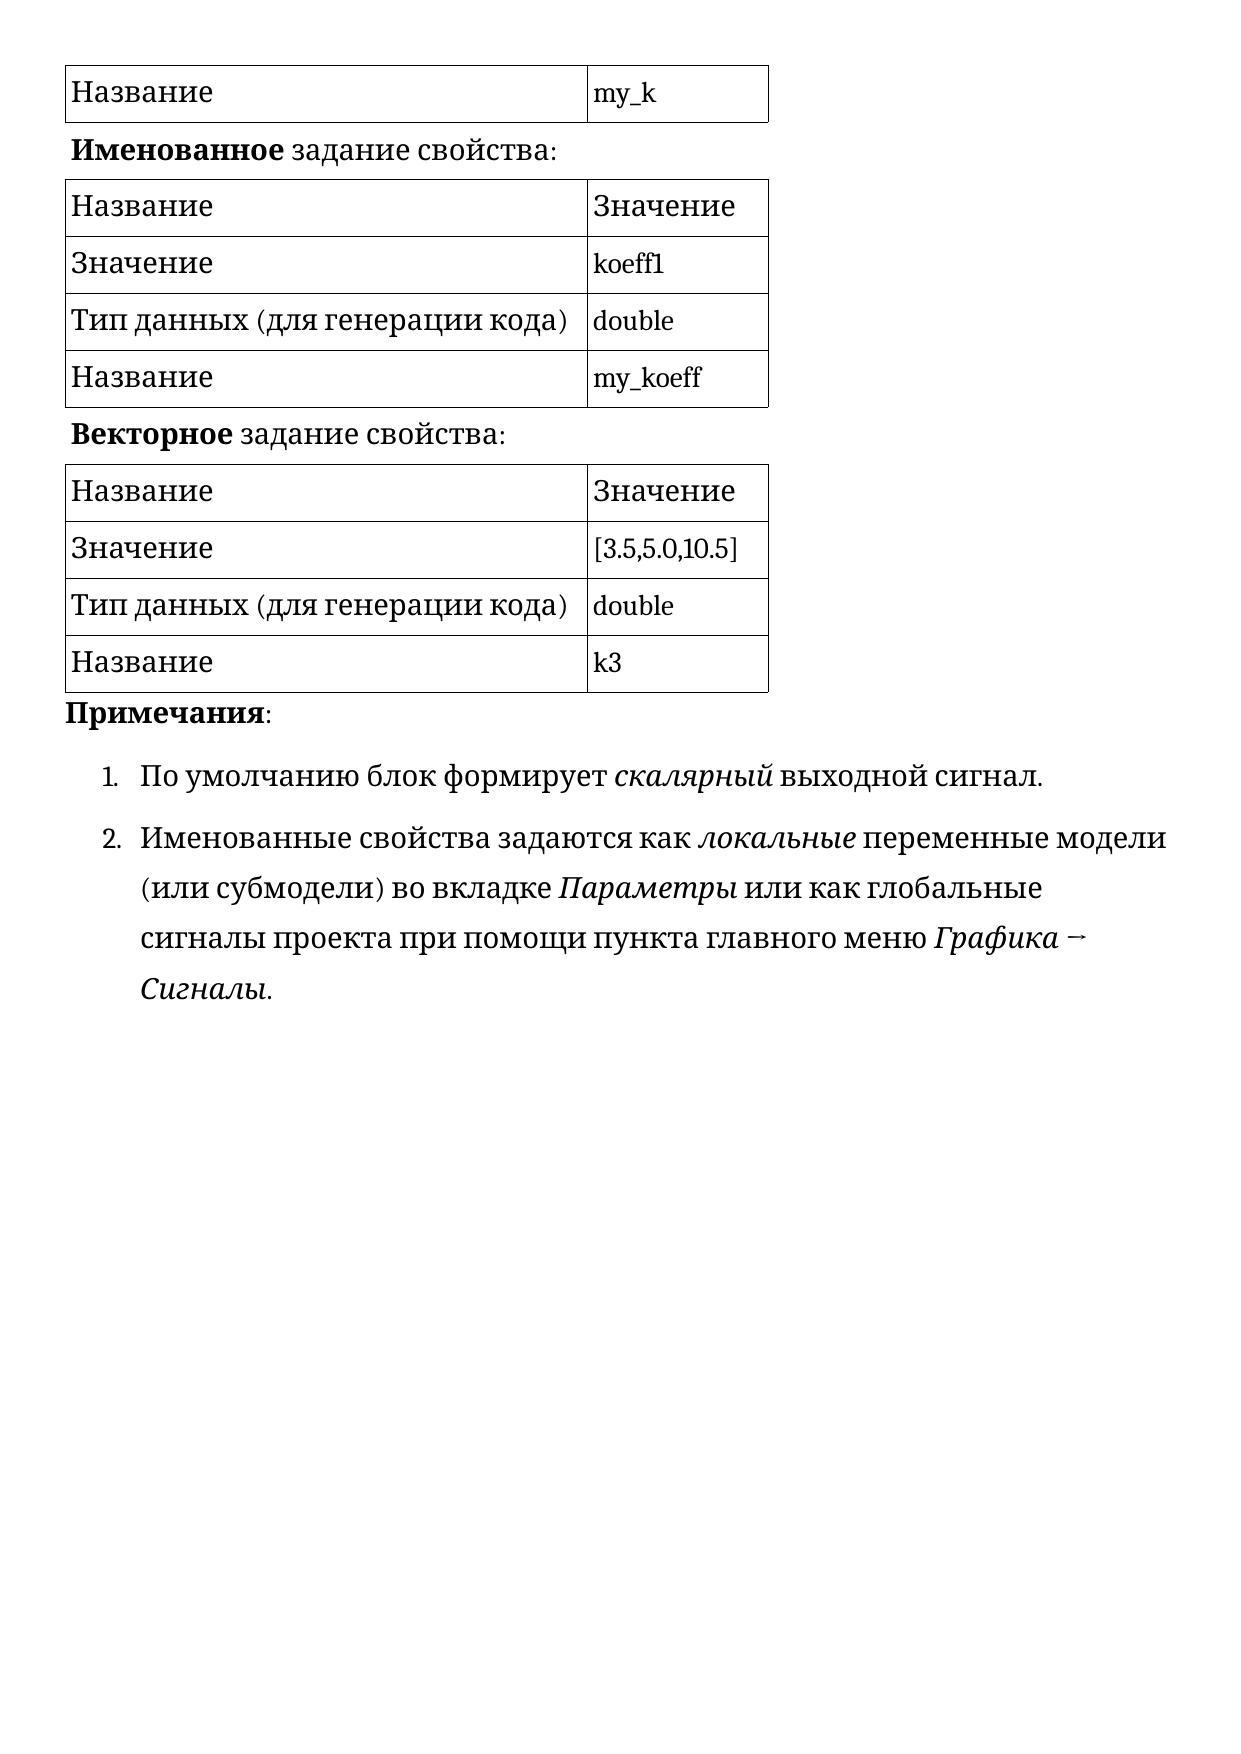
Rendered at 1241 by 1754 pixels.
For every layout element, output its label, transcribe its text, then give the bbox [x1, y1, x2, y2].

table_cell Значение [66, 237, 587, 293]
table_cell double [588, 579, 768, 635]
table_cell Название [66, 351, 587, 407]
table_cell double [588, 294, 768, 350]
table_cell Название [66, 465, 587, 521]
table_cell Название [66, 66, 587, 122]
table_cell k3 [588, 636, 768, 692]
table_cell Значение [66, 522, 587, 578]
table_cell koeff1 [588, 237, 768, 293]
table_cell Название [66, 636, 587, 692]
table_cell my_k [588, 66, 768, 122]
table_cell [3.5,5.0,10.5] [588, 522, 768, 578]
table_cell Тип данных (для генерации кода) [66, 579, 587, 635]
table_cell Именованное задание свойства: [65, 123, 768, 179]
table_cell Значение [588, 465, 768, 521]
table_cell Векторное задание свойства: [65, 408, 768, 464]
table_cell Тип данных (для генерации кода) [66, 294, 587, 350]
table_cell Название [66, 180, 587, 236]
table_cell my_koeff [588, 351, 768, 407]
table_cell Значение [588, 180, 768, 236]
table_cell Блок формирует на выходе заданную пользователем постоянную величину: . Для работы блока необходимо задать величину константы(по умолчанию ). Свойства: Значение – значение величинына выходе блока. Тип данных (для генерации кода) – тип данных выходной переменной, создаваемой при генерации кода для внешней целевой системы. Постоянная величина (константа) при генерации кода может быть действительным числом (тип double) или целым числом (тип integer) или логическим сигналом (тип boolean). Название – название формируемой постоянной величины, для справки. Свойствоможет быть вектором:, в этом случае на выходе будет также вектор: Примеры заполнения диалогового окна свойств блока: Примечания: По умолчанию блок формирует скалярный выходной сигнал. Именованные свойства задаются как локальные переменные модели (или субмодели) во вкладке Параметры или как глобальные сигналы проекта при помощи пункта главного меню Графика → Сигналы. [59, 59, 1181, 1018]
